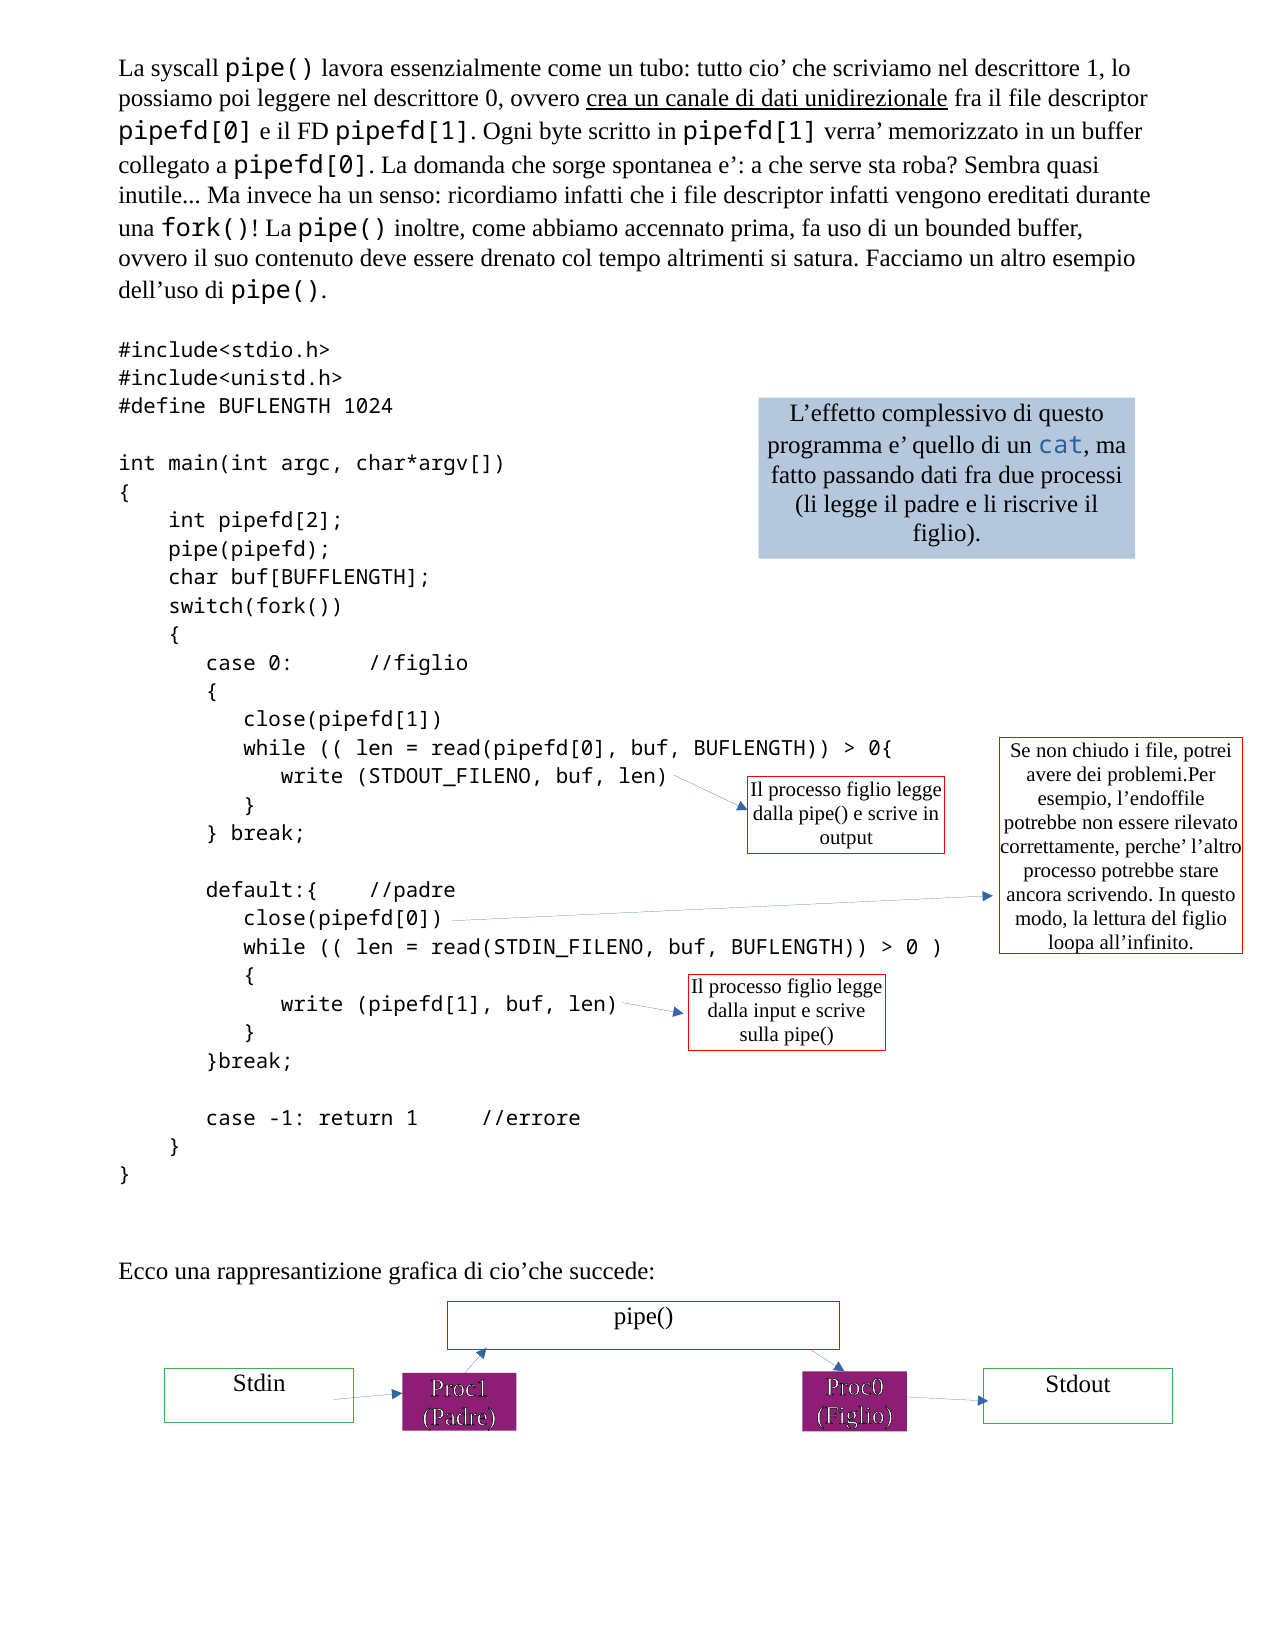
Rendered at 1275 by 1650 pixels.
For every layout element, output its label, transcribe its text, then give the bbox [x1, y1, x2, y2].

text close(pipefd[0]) [118, 903, 999, 932]
text } [945, 790, 999, 818]
text write (pipefd[1], buf, len) [689, 989, 885, 1017]
text int pipefd[2]; [118, 505, 758, 534]
text Ecco una rappresantizione grafica di cio’che succede: [118, 1256, 1157, 1285]
text case -1: return 1 //errore [118, 1103, 1157, 1131]
text default:{ //padre [1000, 875, 1157, 903]
text write (STDOUT_FILENO, buf, len) [1000, 761, 1157, 790]
text } break; [945, 818, 999, 847]
text } break; [118, 818, 747, 847]
text { [118, 619, 1157, 648]
text } break; [1000, 818, 1157, 847]
text } [1000, 790, 1157, 818]
text [1136, 505, 1157, 534]
text } [118, 1131, 1157, 1159]
text int main(int argc, char*argv[]) [118, 448, 758, 477]
text } [118, 1017, 688, 1046]
text }break; [118, 1046, 1157, 1074]
text La syscall pipe() lavora essenzialmente come un tubo: tutto cio’ che scriviamo nel descrittore 1, lo possiamo poi leggere nel descrittore 0, ovvero crea un canale di dati unidirezionale fra il file descriptor pipefd[0] e il FD pipefd[1]. Ogni byte scritto in pipefd[1] verra’ memorizzato in un buffer collegato a pipefd[0]. La domanda che sorge spontanea e’: a che serve sta roba? Sembra quasi inutile... Ma invece ha un senso: ricordiamo infatti che i file descriptor infatti vengono ereditati durante una fork()! La pipe() inoltre, come abbiamo accennato prima, fa uso di un bounded buffer, ovvero il suo contenuto deve essere drenato col tempo altrimenti si satura. Facciamo un altro esempio dell’uso di pipe(). [118, 49, 1157, 306]
text } break; [748, 818, 944, 847]
text { [118, 960, 1157, 989]
text #include<stdio.h> [118, 335, 1157, 363]
text #define BUFLENGTH 1024 [118, 392, 1157, 420]
text close(pipefd[1]) [118, 704, 1157, 733]
text } [886, 1017, 1157, 1046]
text while (( len = read(STDIN_FILENO, buf, BUFLENGTH)) > 0 ) [118, 932, 1157, 960]
text } [689, 1017, 885, 1046]
text } [118, 790, 747, 818]
text } [748, 790, 944, 818]
text pipe(pipefd); [118, 534, 1157, 562]
text write (pipefd[1], buf, len) [118, 989, 688, 1017]
text write (STDOUT_FILENO, buf, len) [118, 761, 999, 790]
text { [118, 477, 758, 505]
text write (STDOUT_FILENO, buf, len) [748, 777, 944, 790]
text switch(fork()) [118, 591, 1157, 619]
text [1136, 477, 1157, 505]
text default:{ //padre [118, 875, 999, 903]
text close(pipefd[0]) [1000, 903, 1157, 932]
text } [708, 790, 747, 808]
text { [118, 676, 1157, 704]
text } [118, 1159, 1157, 1188]
text char buf[BUFFLENGTH]; [118, 562, 1157, 591]
text write (pipefd[1], buf, len) [886, 989, 1157, 1017]
text while (( len = read(pipefd[0], buf, BUFLENGTH)) > 0{ [118, 733, 1157, 761]
text #include<unistd.h> [118, 363, 1157, 392]
text case 0: //figlio [118, 648, 1157, 676]
